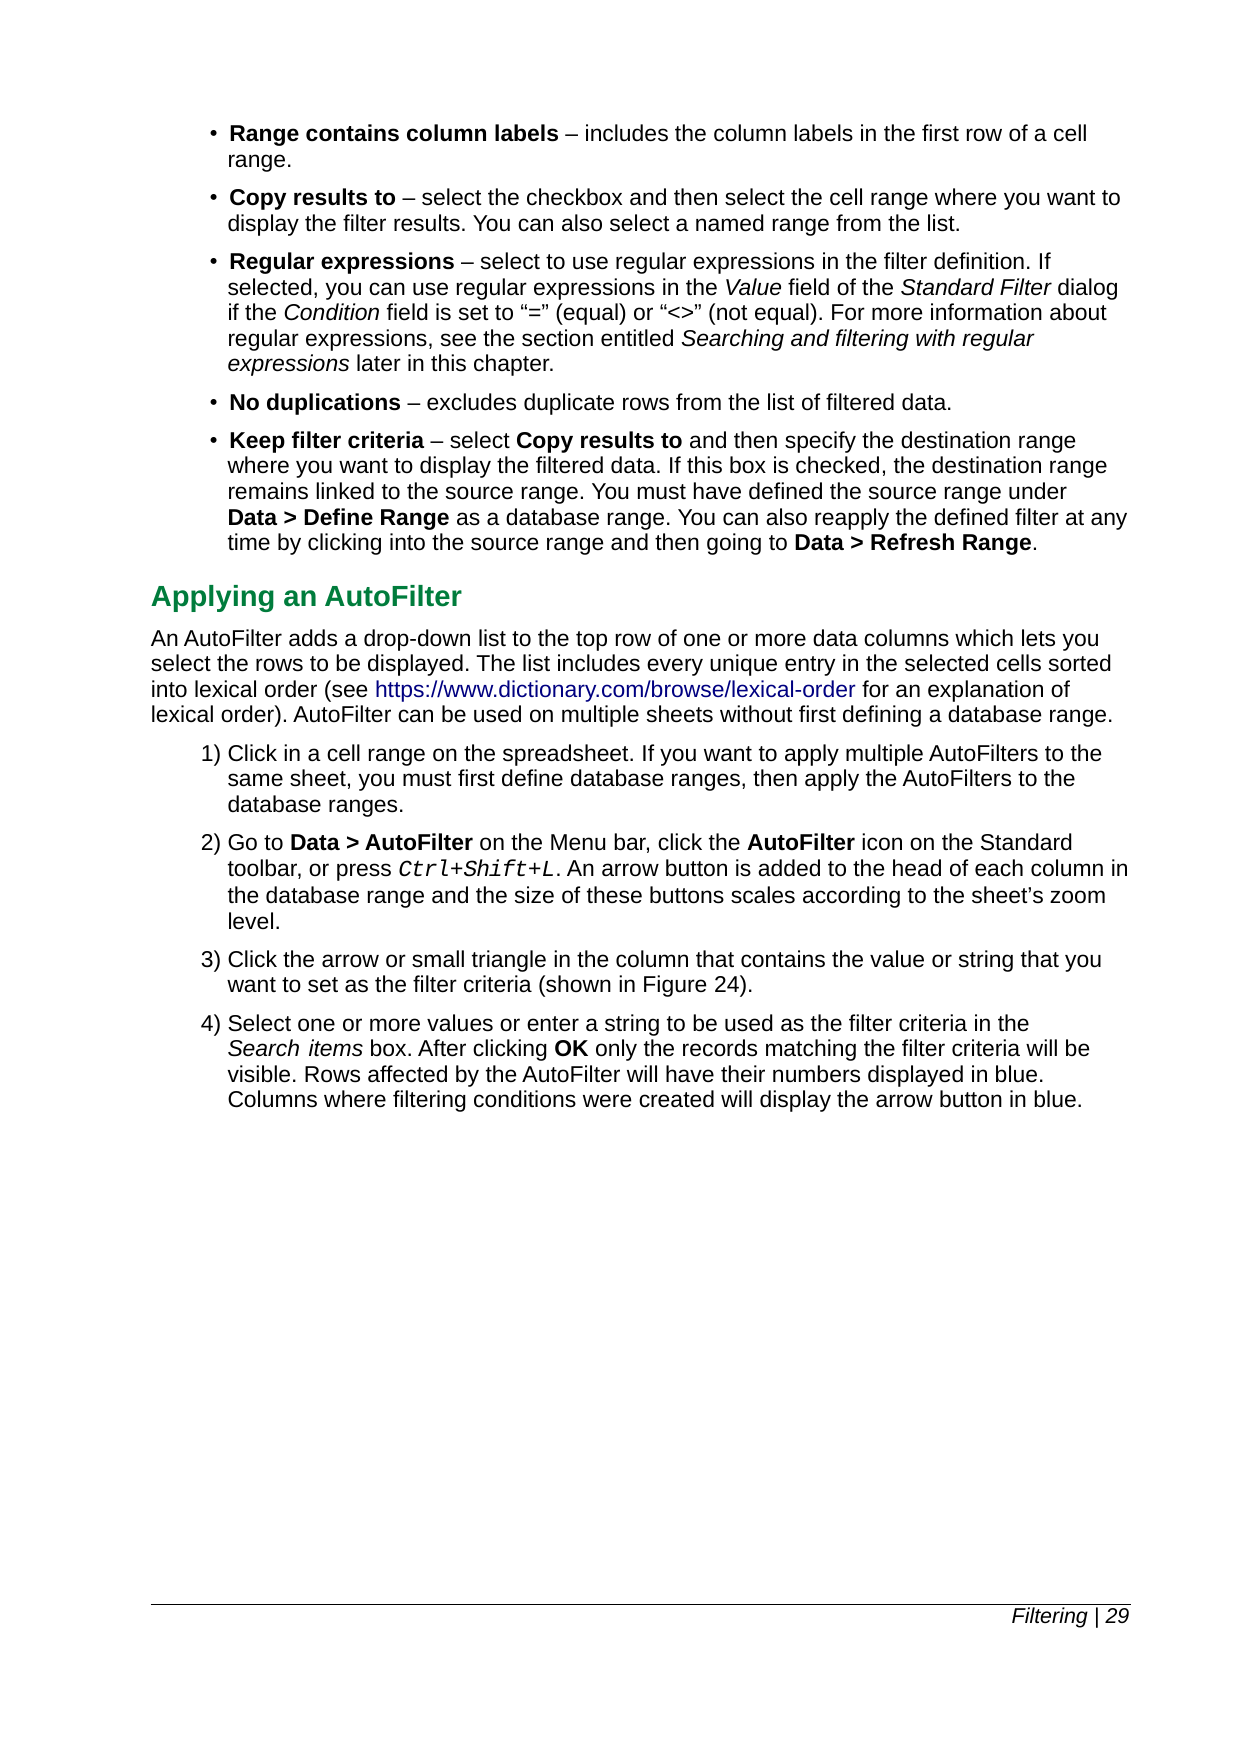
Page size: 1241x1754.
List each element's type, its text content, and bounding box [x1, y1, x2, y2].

list Copy results to – select the checkbox and then select the cell range where you want to display the filter results. You can also select a named range from the list. [209, 185, 1131, 236]
subtitle Applying an AutoFilter [151, 580, 1131, 613]
list Range contains column labels – includes the column labels in the first row of a cell range. [209, 121, 1131, 172]
list Go to Data > AutoFilter on the Menu bar, click the AutoFilter icon on the Standard toolbar, or press Ctrl+Shift+L. An arrow button is added to the head of each column in the database range and the size of these buttons scales according to the sheet’s zoom level. [227, 829, 1131, 934]
list An AutoFilter adds a drop-down list to the top row of one or more data columns which lets you select the rows to be displayed. The list includes every unique entry in the selected cells sorted into lexical order (see https://www.dictionary.com/browse/lexical-order for an explanation of lexical order). AutoFilter can be used on multiple sheets without first defining a database range. [151, 625, 1131, 728]
list Select one or more values or enter a string to be used as the filter criteria in the Search items box. After clicking OK only the records matching the filter criteria will be visible. Rows affected by the AutoFilter will have their numbers displayed in blue. Columns where filtering conditions were created will display the arrow button in blue. [227, 1010, 1131, 1113]
list No duplications – excludes duplicate rows from the list of filtered data. [209, 389, 1131, 415]
list Click the arrow or small triangle in the column that contains the value or string that you want to set as the filter criteria (shown in Figure 24). [227, 947, 1131, 998]
list Keep filter criteria – select Copy results to and then specify the destination range where you want to display the filtered data. If this box is checked, the destination range remains linked to the source range. You must have defined the source range under Data > Define Range as a database range. You can also reapply the defined filter at any time by clicking into the source range and then going to Data > Refresh Range. [209, 427, 1131, 555]
list Click in a cell range on the spreadsheet. If you want to apply multiple AutoFilters to the same sheet, you must first define database ranges, then apply the AutoFilters to the database ranges. [227, 740, 1131, 817]
list Regular expressions – select to use regular expressions in the filter definition. If selected, you can use regular expressions in the Value field of the Standard Filter dialog if the Condition field is set to “=” (equal) or “<>” (not equal). For more information about regular expressions, see the section entitled Searching and filtering with regular expressions later in this chapter. [209, 248, 1131, 377]
